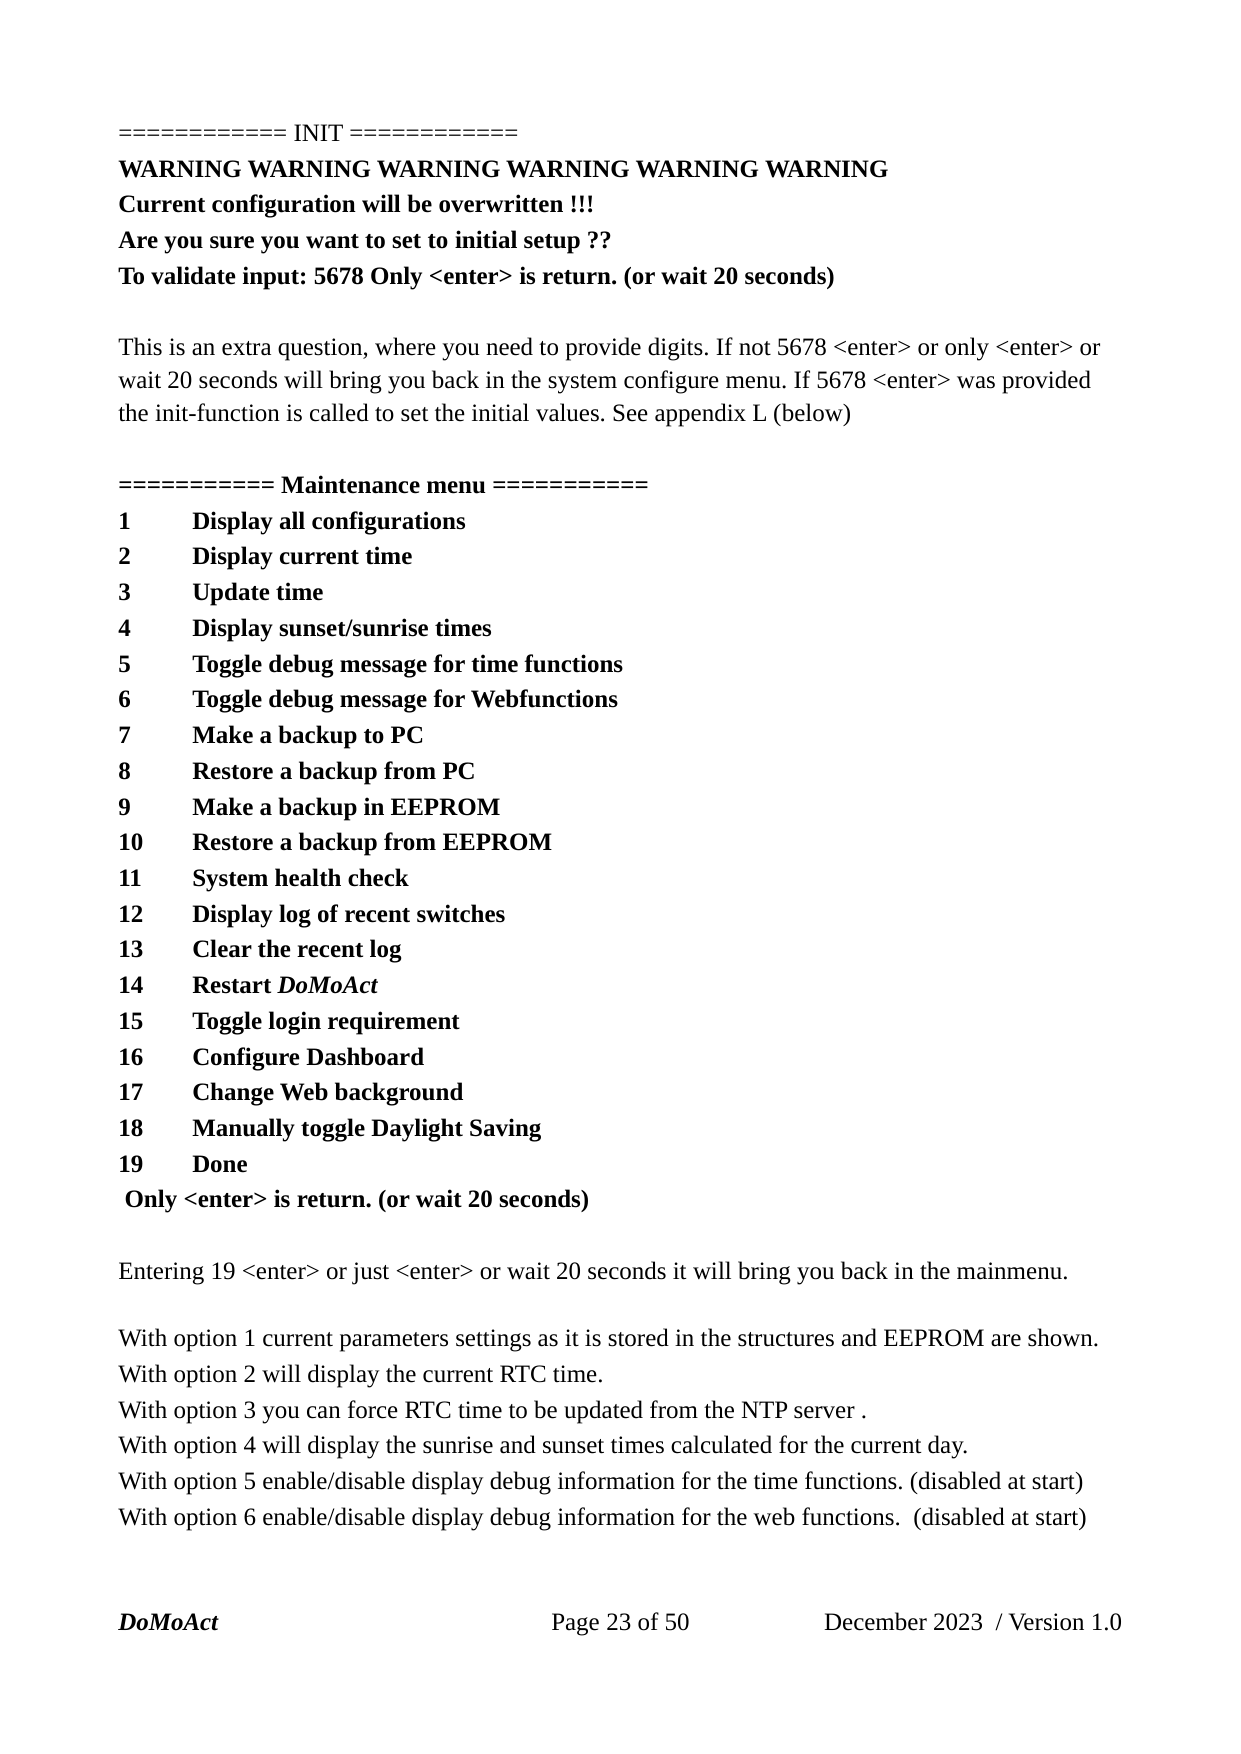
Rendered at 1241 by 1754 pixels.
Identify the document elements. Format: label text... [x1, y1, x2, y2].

text To validate input: 5678 Only <enter> is return. (or wait 20 seconds) [118, 261, 1122, 290]
text 17 Change Web background [118, 1077, 1122, 1106]
text 19 Done [118, 1149, 1122, 1178]
text 1 Display all configurations [118, 506, 1122, 534]
text With option 2 will display the current RTC time. [118, 1359, 1122, 1388]
text 7 Make a backup to PC [118, 720, 1122, 749]
text 12 Display log of recent switches [118, 899, 1122, 927]
text 15 Toggle login requirement [118, 1006, 1122, 1035]
text Only <enter> is return. (or wait 20 seconds) [118, 1184, 1122, 1213]
text With option 6 enable/disable display debug information for the web functions. (disabled at start) [118, 1502, 1122, 1531]
text 2 Display current time [118, 541, 1122, 570]
text 6 Toggle debug message for Webfunctions [118, 684, 1122, 713]
text ============ INIT ============ [118, 118, 1122, 147]
text With option 3 you can force RTC time to be updated from the NTP server . [118, 1395, 1122, 1423]
text 9 Make a backup in EEPROM [118, 792, 1122, 820]
text 5 Toggle debug message for time functions [118, 649, 1122, 677]
text 4 Display sunset/sunrise times [118, 613, 1122, 642]
text 18 Manually toggle Daylight Saving [118, 1113, 1122, 1142]
text 16 Configure Dashboard [118, 1042, 1122, 1070]
text This is an extra question, where you need to provide digits. If not 5678 <enter> or only <enter> or wait 20 seconds will bring you back in the system configure menu. If 5678 <enter> was provided the init-function is called to set the initial values. See appendix L (below) [118, 332, 1122, 427]
text 10 Restore a backup from EEPROM [118, 827, 1122, 856]
text WARNING WARNING WARNING WARNING WARNING WARNING [118, 154, 1122, 183]
text =========== Maintenance menu =========== [118, 470, 1122, 499]
text 8 Restore a backup from PC [118, 756, 1122, 784]
text Current configuration will be overwritten !!! [118, 189, 1122, 218]
text With option 1 current parameters settings as it is stored in the structures and EEPROM are shown. [118, 1323, 1122, 1352]
text With option 5 enable/disable display debug information for the time functions. (disabled at start) [118, 1466, 1122, 1495]
text 3 Update time [118, 577, 1122, 606]
text Are you sure you want to set to initial setup ?? [118, 225, 1122, 254]
text Entering 19 <enter> or just <enter> or wait 20 seconds it will bring you back in the mainmenu. [118, 1256, 1122, 1285]
text With option 4 will display the sunrise and sunset times calculated for the current day. [118, 1430, 1122, 1459]
text 13 Clear the recent log [118, 934, 1122, 963]
text 14 Restart DoMoAct [118, 970, 1122, 999]
text 11 System health check [118, 863, 1122, 892]
